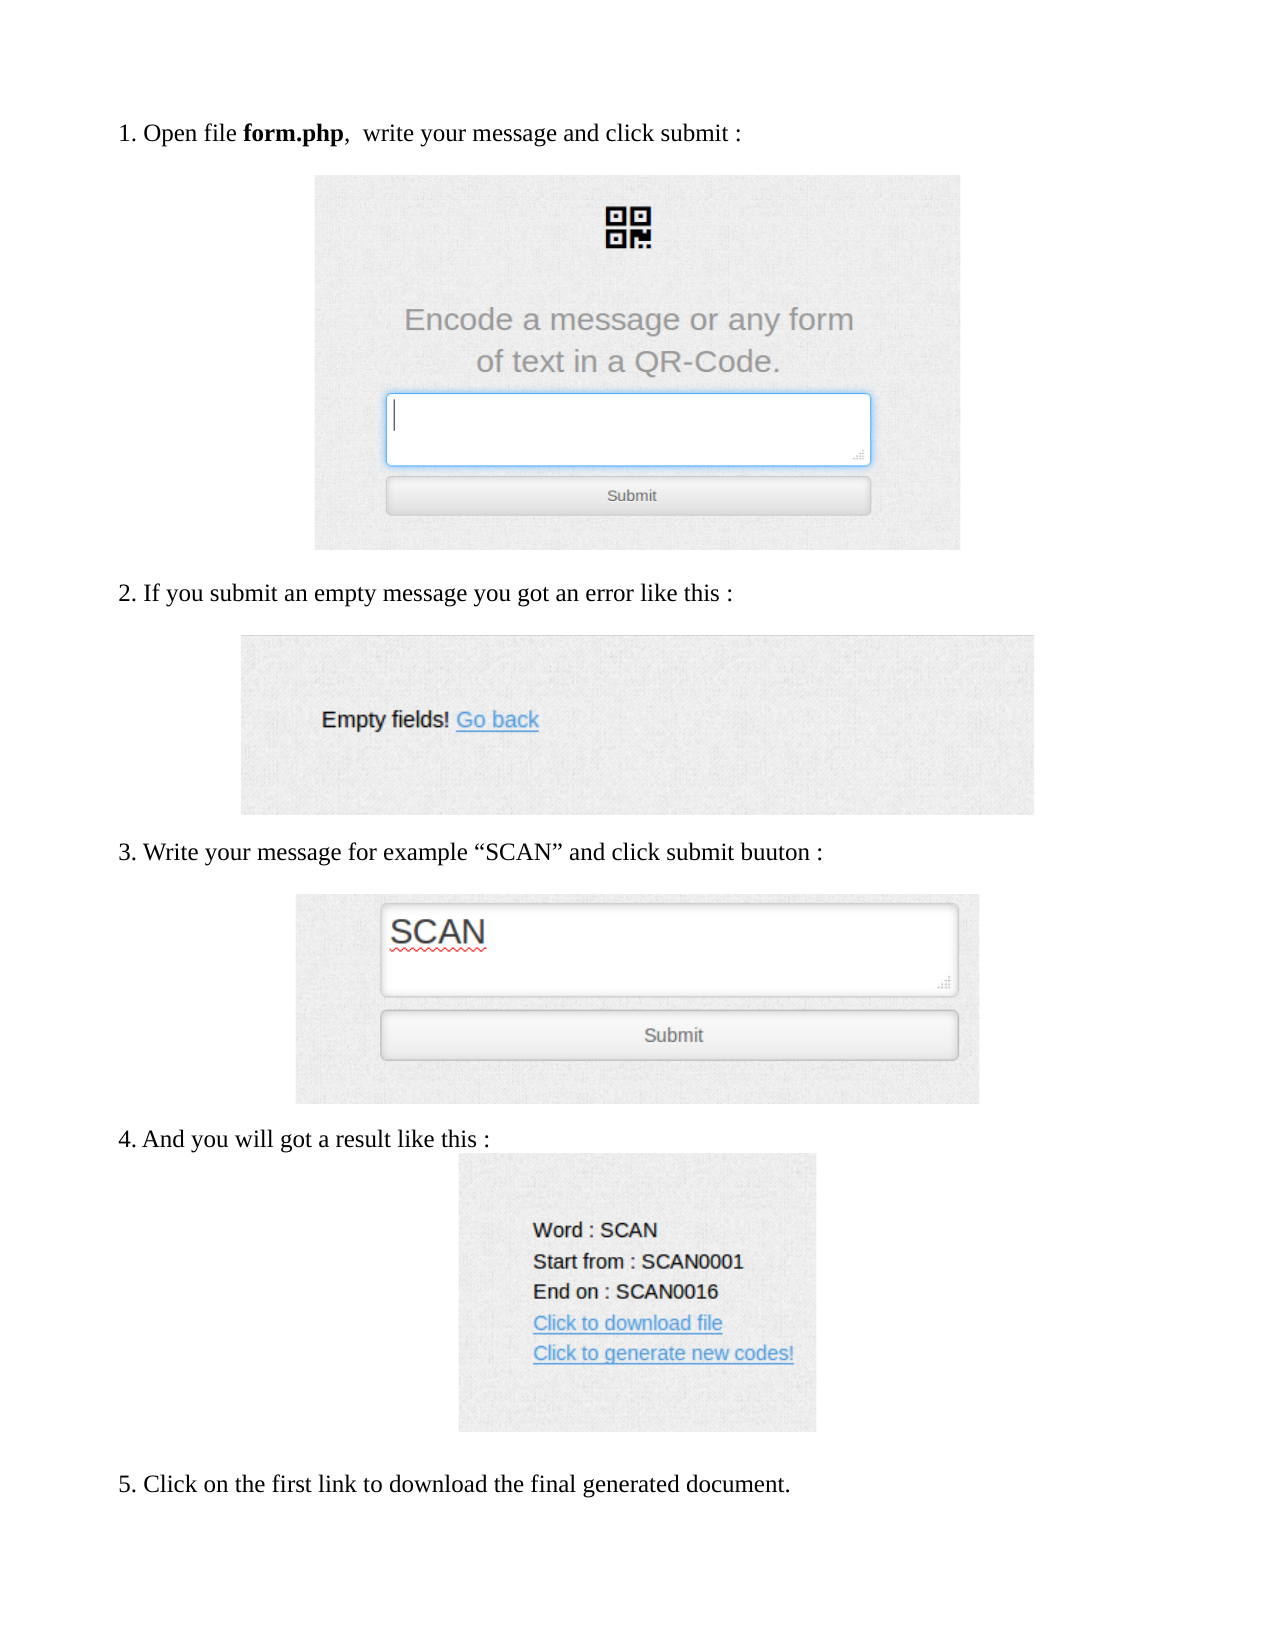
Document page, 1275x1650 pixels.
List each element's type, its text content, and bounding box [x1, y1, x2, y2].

picture [295, 894, 980, 1104]
text 2. If you submit an empty message you got an error like this : [118, 578, 1157, 607]
picture [458, 1153, 548, 1432]
text 4. And you will got a result like this : [118, 1124, 1157, 1153]
text 1. Open file form.php, write your message and click submit : [118, 118, 1157, 147]
picture [240, 635, 634, 761]
text 3. Write your message for example “SCAN” and click submit buuton : [118, 837, 1157, 866]
text 5. Click on the first link to download the final generated document. [118, 1469, 1157, 1498]
picture [314, 175, 961, 550]
